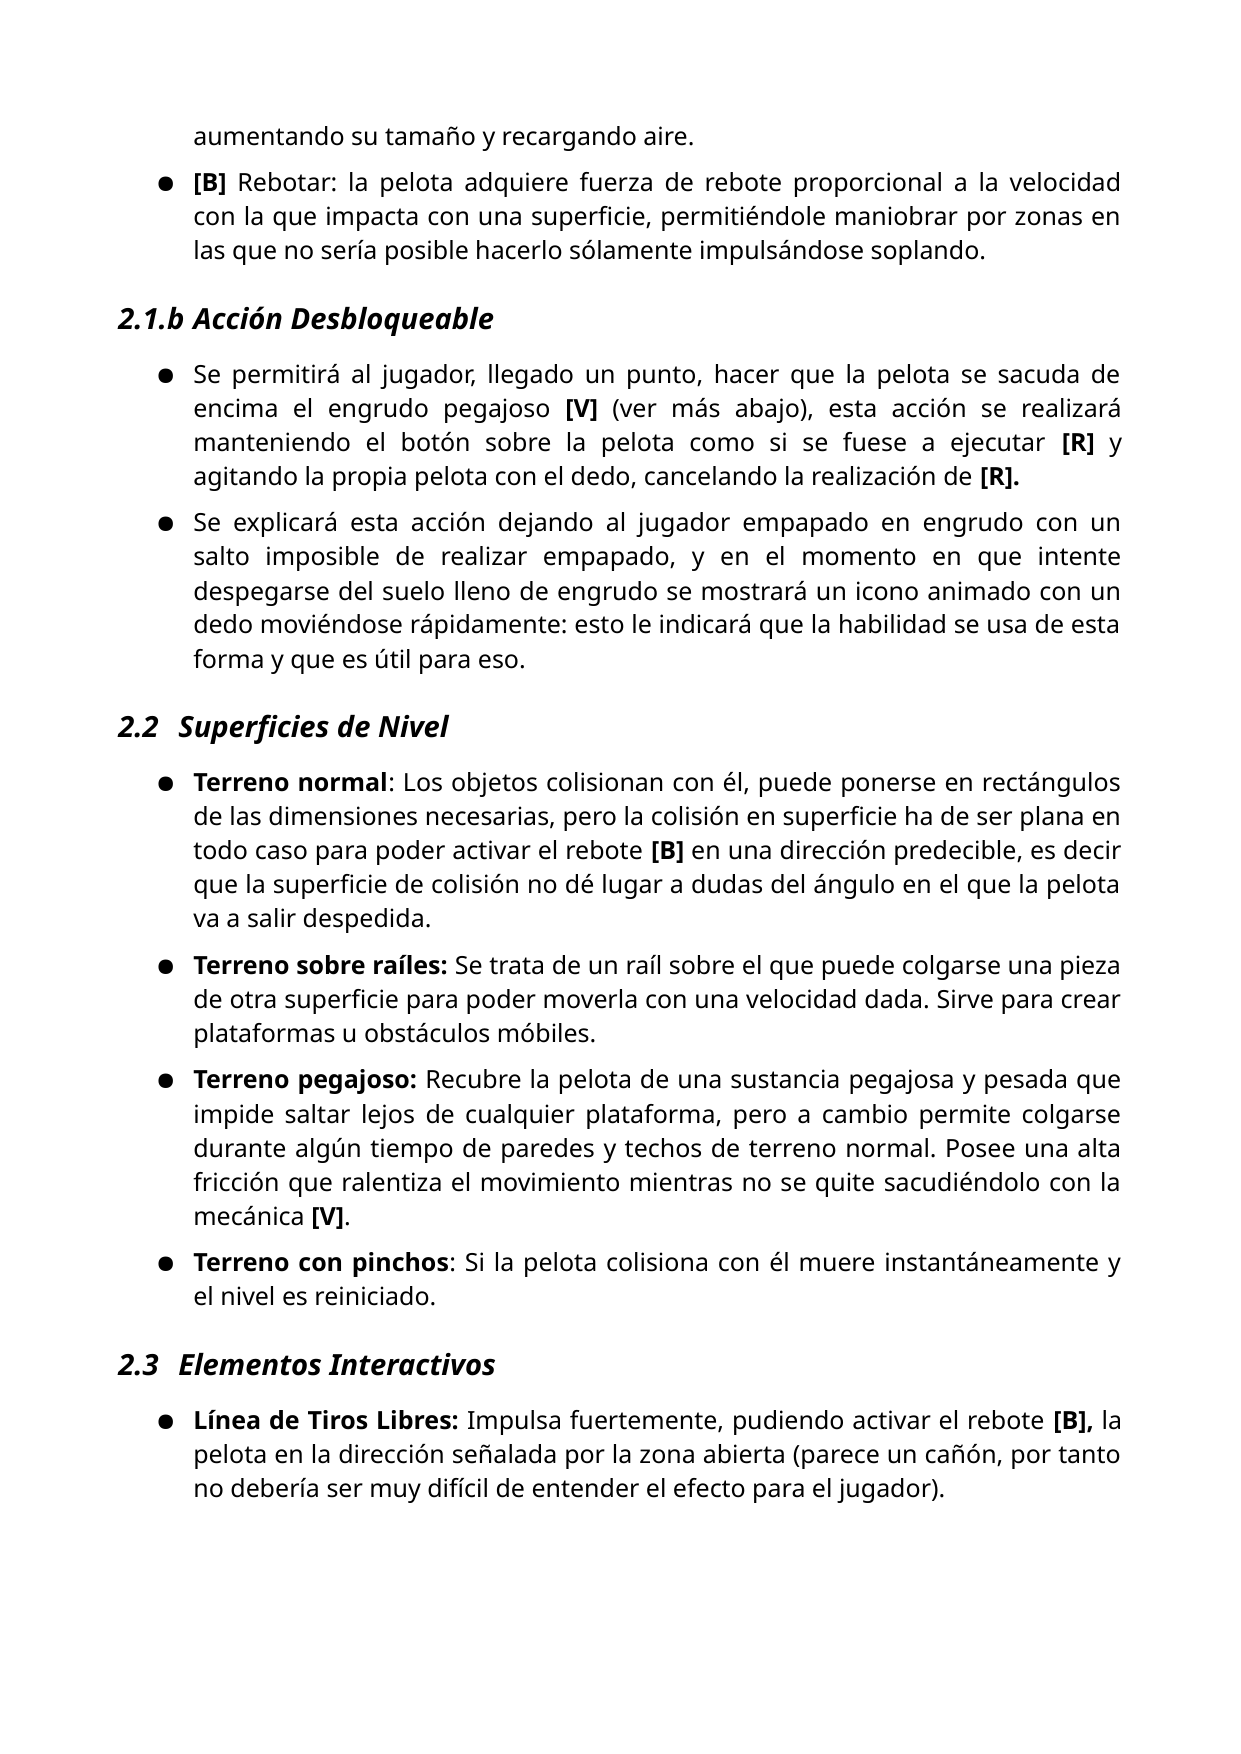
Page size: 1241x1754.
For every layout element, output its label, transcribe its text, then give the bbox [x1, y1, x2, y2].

list Se permitirá al jugador, llegado un punto, hacer que la pelota se sacuda de encima el engrudo pegajoso [V] (ver más abajo), esta acción se realizará manteniendo el botón sobre la pelota como si se fuese a ejecutar [R] y agitando la propia pelota con el dedo, cancelando la realización de [R]. [156, 356, 1122, 493]
list [B] Rebotar: la pelota adquiere fuerza de rebote proporcional a la velocidad con la que impacta con una superficie, permitiéndole maniobrar por zonas en las que no sería posible hacerlo sólamente impulsándose soplando. [156, 164, 1122, 267]
subtitle Elementos Interactivos [118, 1344, 1122, 1384]
list Terreno con pinchos: Si la pelota colisiona con él muere instantáneamente y el nivel es reiniciado. [156, 1245, 1122, 1313]
list Terreno pegajoso: Recubre la pelota de una sustancia pegajosa y pesada que impide saltar lejos de cualquier plataforma, pero a cambio permite colgarse durante algún tiempo de paredes y techos de terreno normal. Posee una alta fricción que ralentiza el movimiento mientras no se quite sacudiéndolo con la mecánica [V]. [156, 1062, 1122, 1232]
list Se explicará esta acción dejando al jugador empapado en engrudo con un salto imposible de realizar empapado, y en el momento en que intente despegarse del suelo lleno de engrudo se mostrará un icono animado con un dedo moviéndose rápidamente: esto le indicará que la habilidad se usa de esta forma y que es útil para eso. [156, 505, 1122, 675]
subtitle Acción Desbloqueable [118, 298, 1122, 338]
subtitle Superficies de Nivel [118, 707, 1122, 746]
list Terreno sobre raíles: Se trata de un raíl sobre el que puede colgarse una pieza de otra superficie para poder moverla con una velocidad dada. Sirve para crear plataformas u obstáculos móbiles. [156, 948, 1122, 1050]
list Terreno normal: Los objetos colisionan con él, puede ponerse en rectángulos de las dimensiones necesarias, pero la colisión en superficie ha de ser plana en todo caso para poder activar el rebote [B] en una dirección predecible, es decir que la superficie de colisión no dé lugar a dudas del ángulo en el que la pelota va a salir despedida. [156, 765, 1122, 935]
list aumentando su tamaño y recargando aire. [156, 118, 1122, 152]
list Línea de Tiros Libres: Impulsa fuertemente, pudiendo activar el rebote [B], la pelota en la dirección señalada por la zona abierta (parece un cañón, por tanto no debería ser muy difícil de entender el efecto para el jugador). [156, 1403, 1122, 1505]
